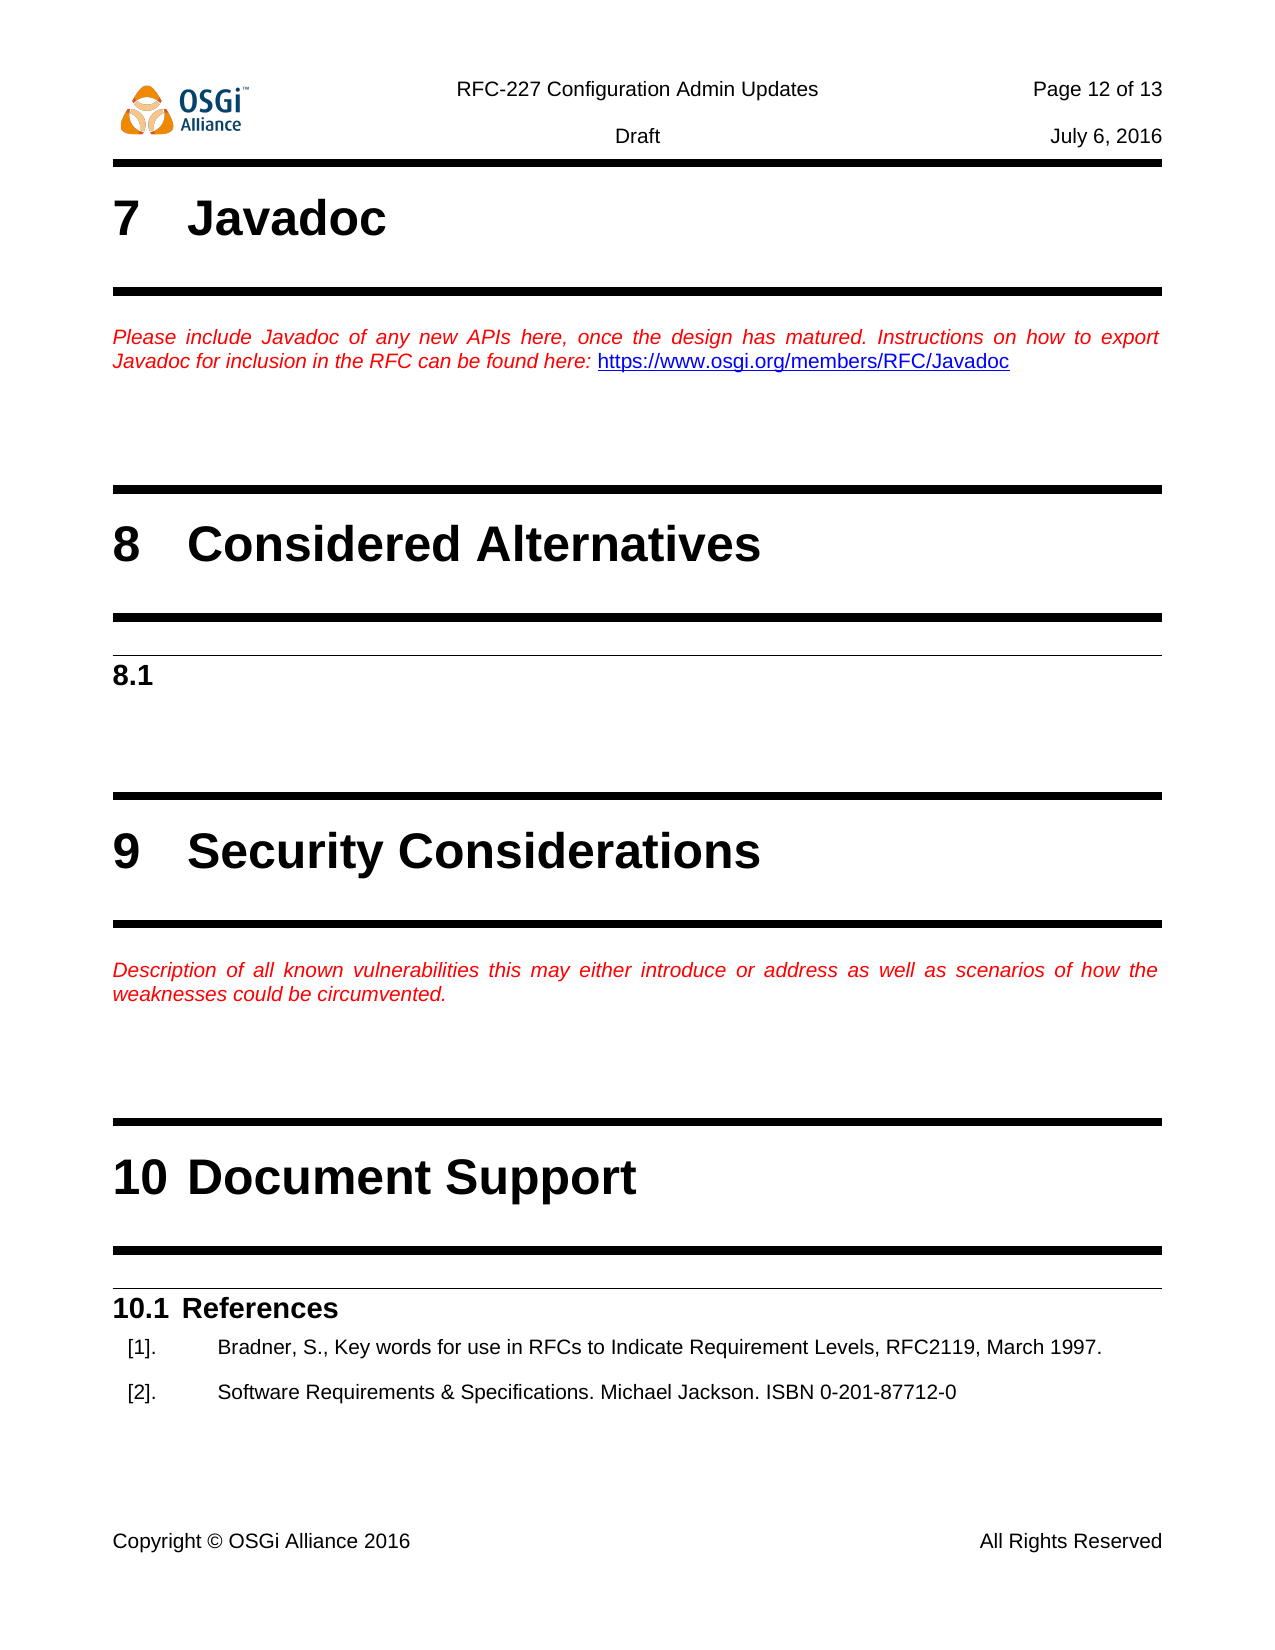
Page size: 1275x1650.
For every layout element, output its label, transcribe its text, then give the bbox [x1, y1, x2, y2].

text Description of all known vulnerabilities this may either introduce or address as well as scenarios of how the weaknesses could be circumvented. [112, 958, 1162, 1006]
text Please include Javadoc of any new APIs here, once the design has matured. Instructions on how to export Javadoc for inclusion in the RFC can be found here: https://www.osgi.org/members/RFC/Javadoc [112, 325, 1162, 373]
list Software Requirements & Specifications. Michael Jackson. ISBN 0-201-87712-0 [127, 1380, 1162, 1404]
subtitle References [112, 1289, 1162, 1325]
subtitle Security Considerations [112, 793, 1162, 928]
subtitle Document Support [112, 1119, 1162, 1255]
subtitle Considered Alternatives [112, 486, 1162, 622]
picture [113, 78, 257, 142]
list Bradner, S., Key words for use in RFCs to Indicate Requirement Levels, RFC2119, March 1997. [127, 1335, 1162, 1359]
subtitle Javadoc [112, 160, 1162, 296]
